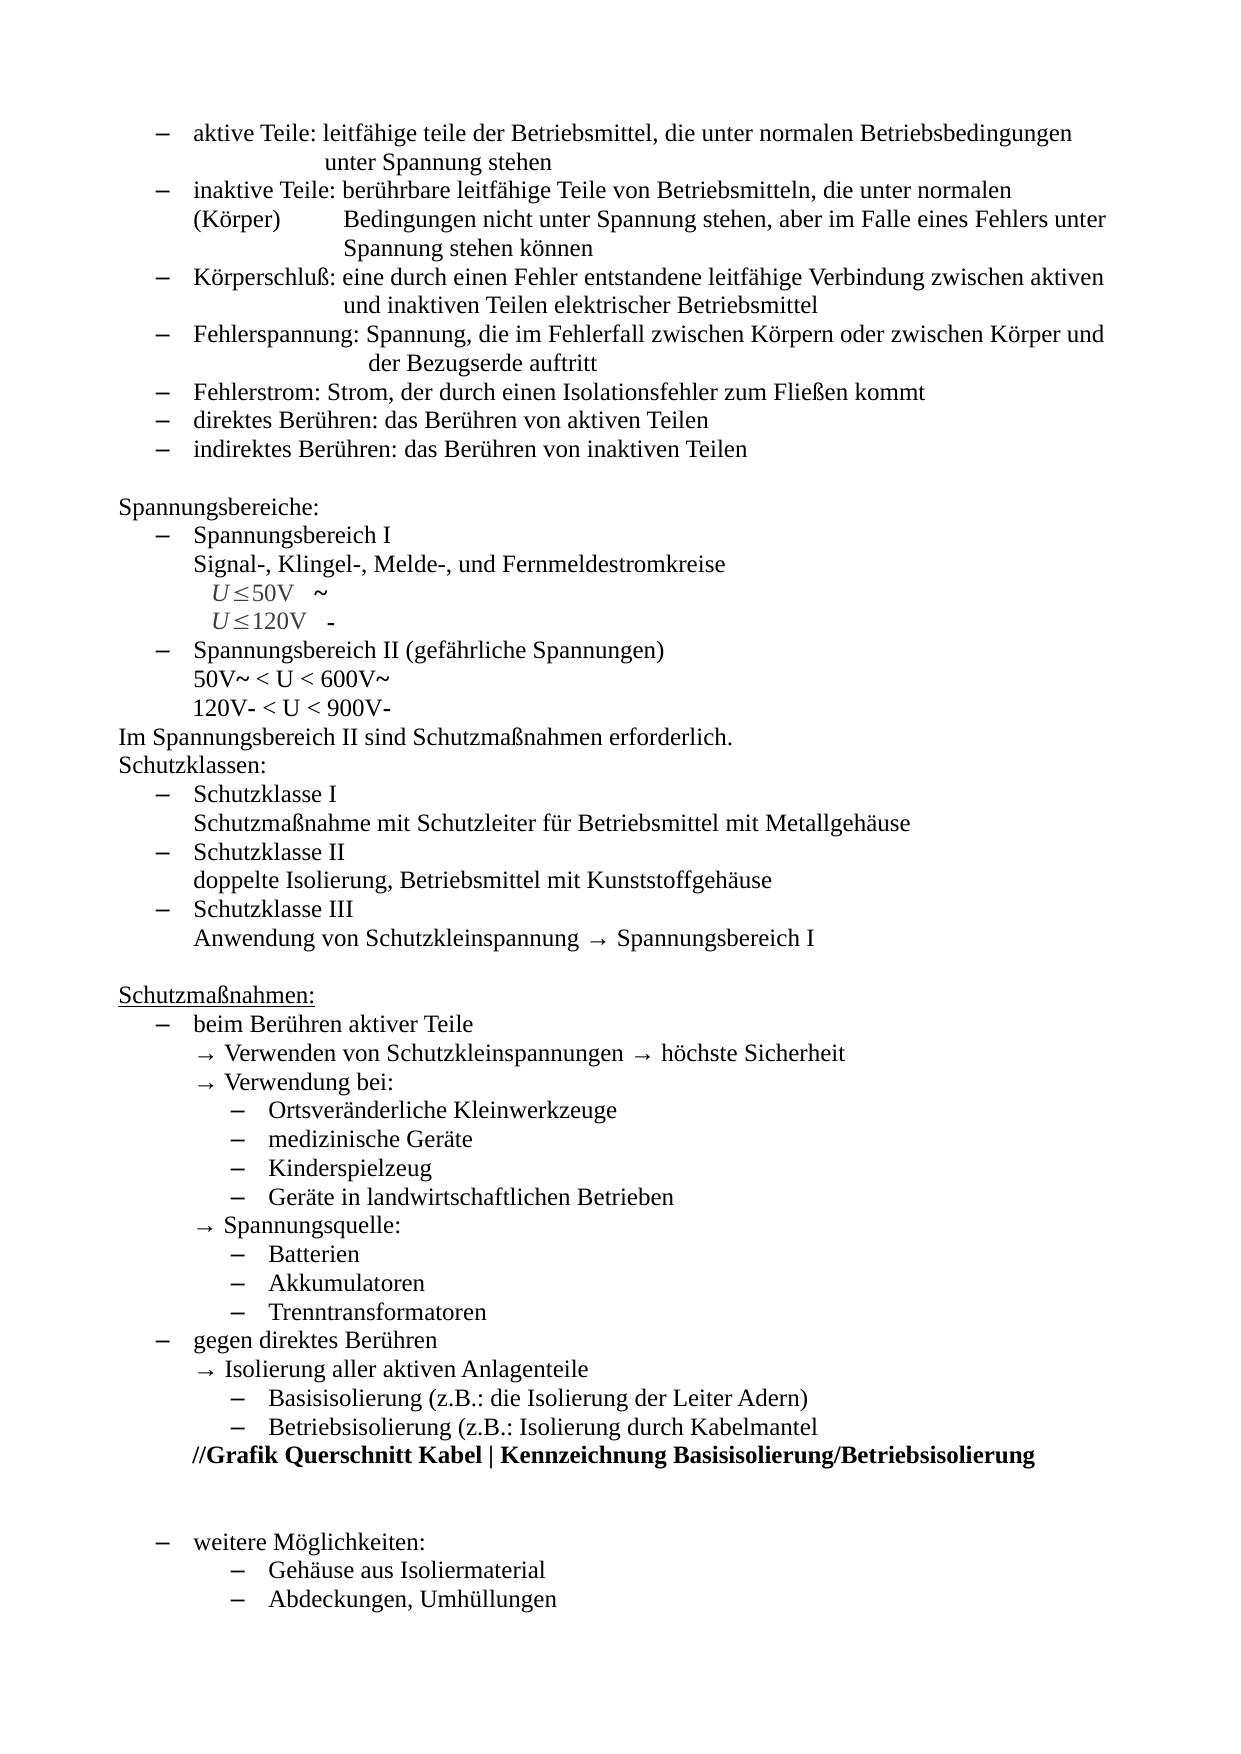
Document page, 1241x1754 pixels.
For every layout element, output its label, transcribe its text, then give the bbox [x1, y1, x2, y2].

list Körperschluß: eine durch einen Fehler entstandene leitfähige Verbindung zwischen aktiven [156, 262, 1122, 291]
list aktive Teile: leitfähige teile der Betriebsmittel, die unter normalen Betriebsbedingungen [156, 118, 1122, 147]
list Spannung stehen können [156, 233, 1122, 262]
list gegen direktes Berühren [156, 1326, 1122, 1354]
text 120V- < U < 900V- [118, 693, 1122, 722]
list Fehlerstrom: Strom, der durch einen Isolationsfehler zum Fließen kommt [156, 377, 1122, 406]
text Im Spannungsbereich II sind Schutzmaßnahmen erforderlich. [118, 722, 1122, 751]
list Spannungsbereich II (gefährliche Spannungen) [156, 636, 1122, 664]
list medizinische Geräte [231, 1124, 1122, 1153]
list - [156, 607, 1122, 636]
list Fehlerspannung: Spannung, die im Fehlerfall zwischen Körpern oder zwischen Körper und [156, 319, 1122, 348]
text → Spannungsquelle: [118, 1211, 1122, 1239]
list Betriebsisolierung (z.B.: Isolierung durch Kabelmantel [231, 1412, 1122, 1441]
list direktes Berühren: das Berühren von aktiven Teilen [156, 406, 1122, 434]
list Schutzklasse III [156, 894, 1122, 923]
list indirektes Berühren: das Berühren von inaktiven Teilen [156, 434, 1122, 463]
list doppelte Isolierung, Betriebsmittel mit Kunststoffgehäuse [156, 866, 1122, 894]
list → Verwendung bei: [156, 1067, 1122, 1096]
list Basisisolierung (z.B.: die Isolierung der Leiter Adern) [231, 1383, 1122, 1412]
list beim Berühren aktiver Teile [156, 1009, 1122, 1038]
list Ortsveränderliche Kleinwerkzeuge [231, 1096, 1122, 1124]
list Kinderspielzeug [231, 1153, 1122, 1182]
list Signal-, Klingel-, Melde-, und Fernmeldestromkreise [156, 549, 1122, 578]
text //Grafik Querschnitt Kabel | Kennzeichnung Basisisolierung/Betriebsisolierung [118, 1441, 1122, 1469]
list Akkumulatoren [231, 1268, 1122, 1297]
list Schutzmaßnahme mit Schutzleiter für Betriebsmittel mit Metallgehäuse [156, 808, 1122, 837]
list Anwendung von Schutzkleinspannung → Spannungsbereich I [156, 923, 1122, 952]
list Geräte in landwirtschaftlichen Betrieben [231, 1182, 1122, 1211]
list Batterien [231, 1239, 1122, 1268]
list Gehäuse aus Isoliermaterial [231, 1556, 1122, 1584]
list weitere Möglichkeiten: [156, 1527, 1122, 1556]
list Schutzklasse I [156, 779, 1122, 808]
text Spannungsbereiche: [118, 492, 1122, 521]
list → Verwenden von Schutzkleinspannungen → höchste Sicherheit [156, 1038, 1122, 1067]
list inaktive Teile: berührbare leitfähige Teile von Betriebsmitteln, die unter normalen [156, 176, 1122, 204]
list unter Spannung stehen [156, 147, 1122, 176]
list → Isolierung aller aktiven Anlagenteile [156, 1354, 1122, 1383]
list und inaktiven Teilen elektrischer Betriebsmittel [156, 291, 1122, 319]
list (Körper) Bedingungen nicht unter Spannung stehen, aber im Falle eines Fehlers unter [156, 204, 1122, 233]
list 50V~ < U < 600V~ [156, 664, 1122, 693]
list Abdeckungen, Umhüllungen [231, 1584, 1122, 1613]
text Schutzklassen: [118, 751, 1122, 779]
list Schutzklasse II [156, 837, 1122, 866]
list Spannungsbereich I [156, 521, 1122, 549]
list Trenntransformatoren [231, 1297, 1122, 1326]
list ~ [156, 578, 1122, 607]
list der Bezugserde auftritt [156, 348, 1122, 377]
text Schutzmaßnahmen: [118, 981, 1122, 1009]
